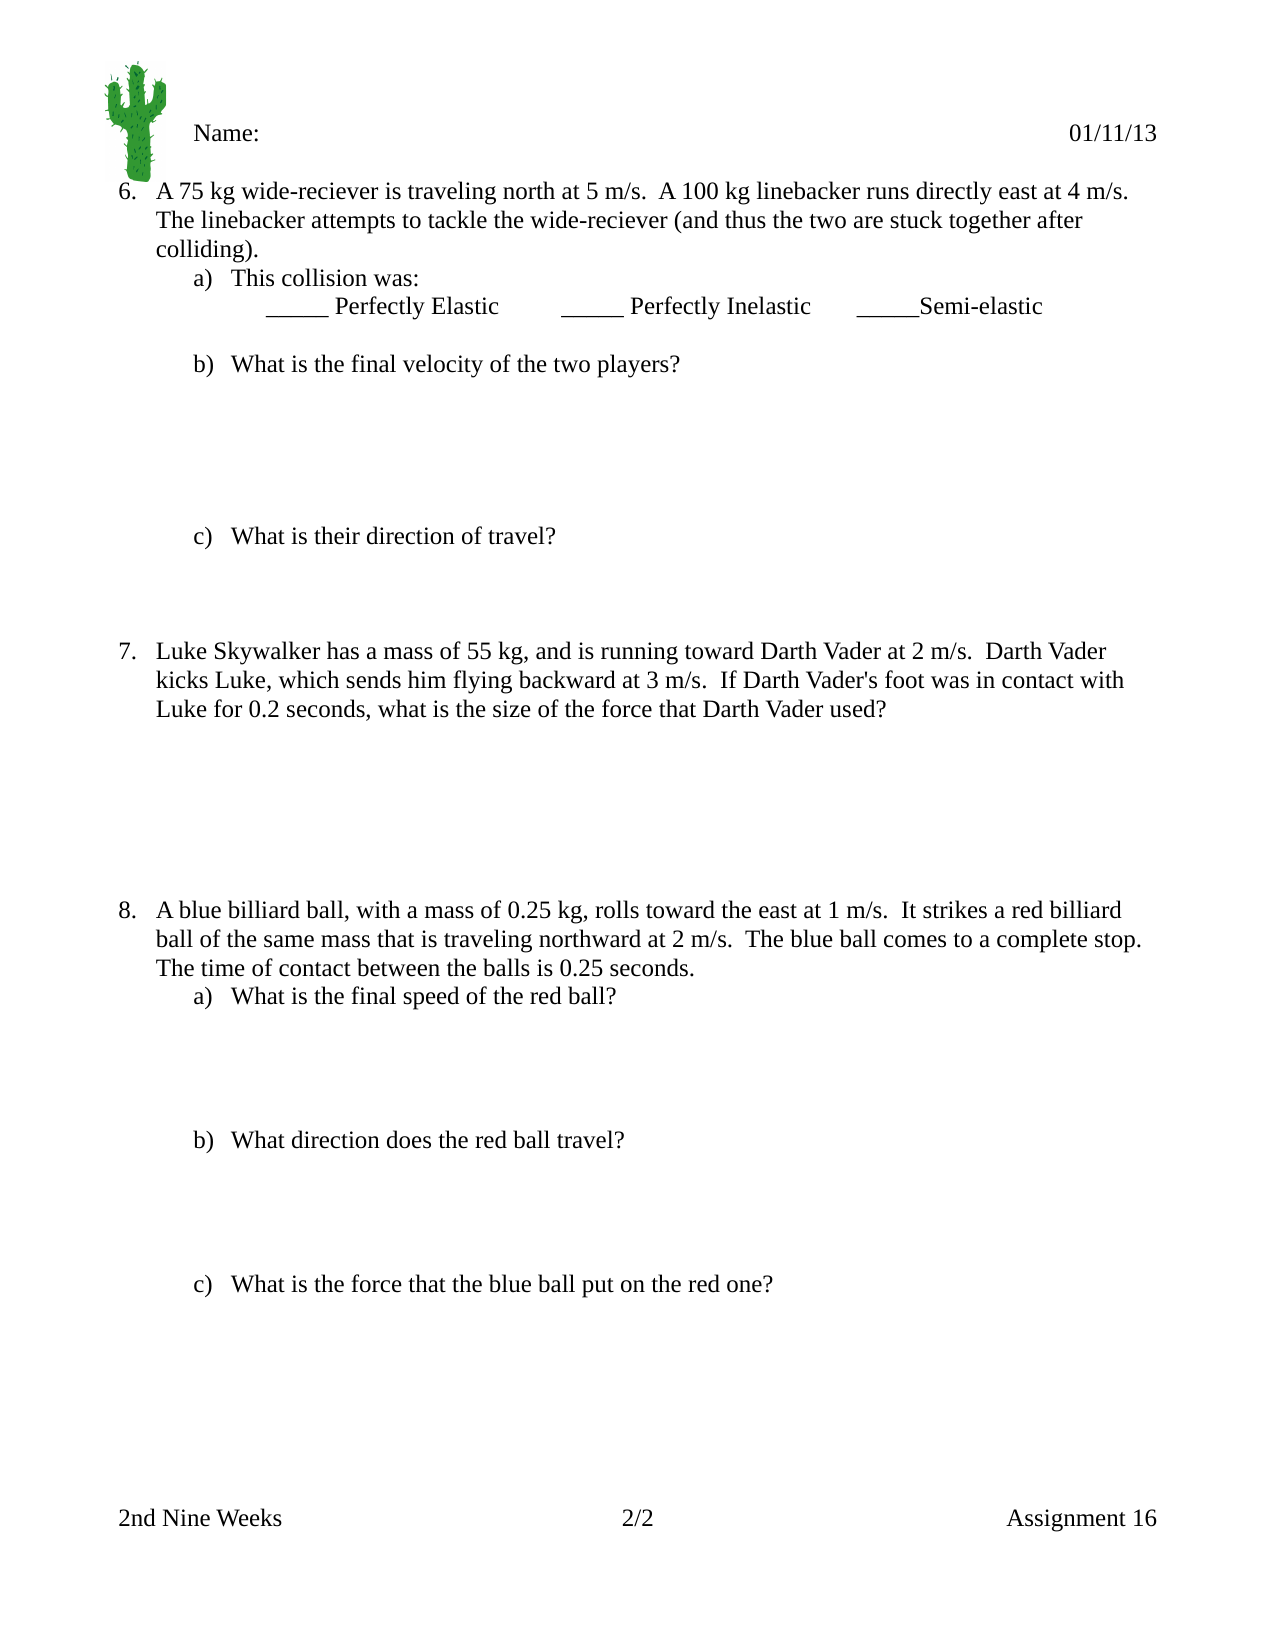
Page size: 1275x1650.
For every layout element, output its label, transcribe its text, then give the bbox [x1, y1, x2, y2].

list What is the force that the blue ball put on the red one? [193, 1269, 1157, 1298]
text _____ Perfectly Elastic _____ Perfectly Inelastic _____Semi-elastic [118, 291, 1157, 320]
list Luke Skywalker has a mass of 55 kg, and is running toward Darth Vader at 2 m/s. Darth Vader kicks Luke, which sends him flying backward at 3 m/s. If Darth Vader's foot was in contact with Luke for 0.2 seconds, what is the size of the force that Darth Vader used? [118, 636, 1157, 723]
list This collision was: [193, 263, 1157, 291]
list What is the final speed of the red ball? [193, 981, 1157, 1010]
picture [104, 61, 167, 182]
list A blue billiard ball, with a mass of 0.25 kg, rolls toward the east at 1 m/s. It strikes a red billiard ball of the same mass that is traveling northward at 2 m/s. The blue ball comes to a complete stop. The time of contact between the balls is 0.25 seconds. [118, 895, 1157, 981]
list What is the final velocity of the two players? [193, 349, 1157, 378]
list A 75 kg wide-reciever is traveling north at 5 m/s. A 100 kg linebacker runs directly east at 4 m/s. The linebacker attempts to tackle the wide-reciever (and thus the two are stuck together after colliding). [118, 176, 1157, 263]
list What direction does the red ball travel? [193, 1125, 1157, 1154]
list What is their direction of travel? [193, 521, 1157, 550]
